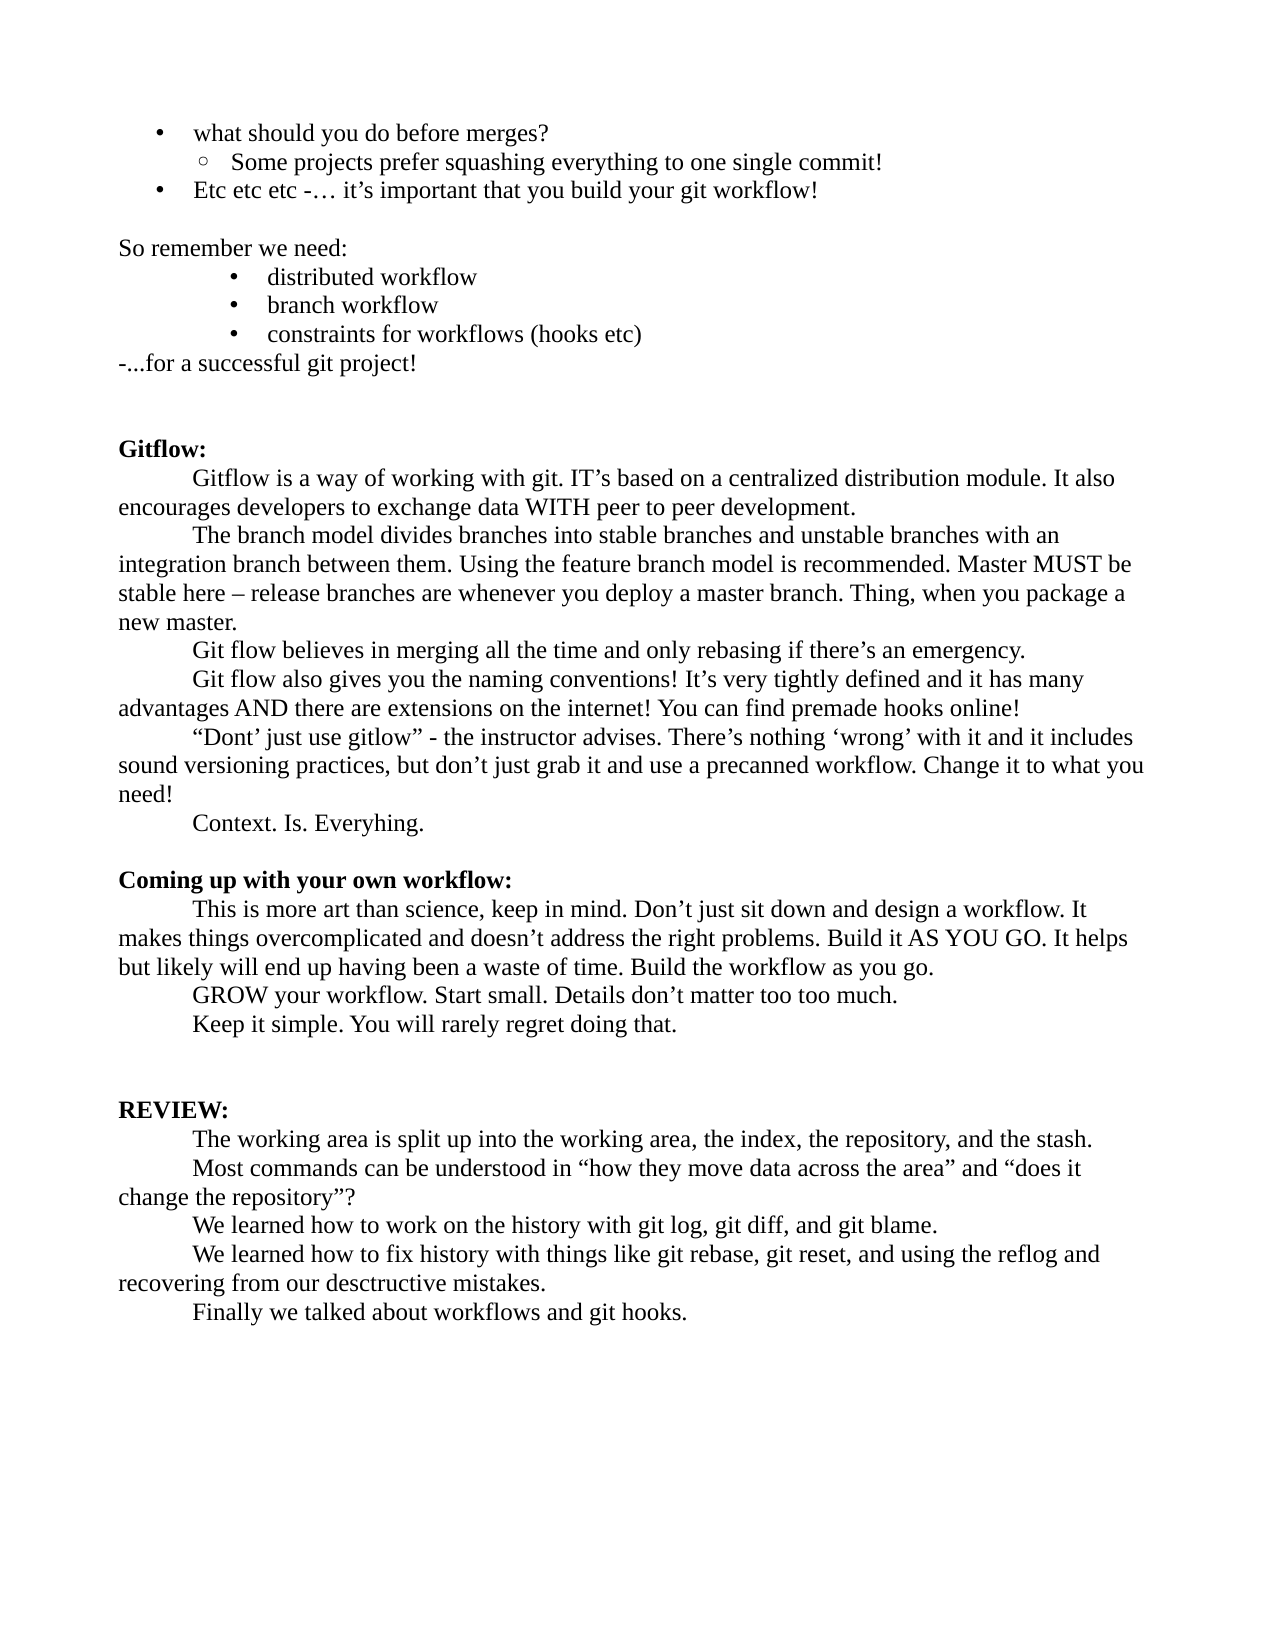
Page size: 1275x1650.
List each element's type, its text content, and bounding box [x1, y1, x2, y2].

text Finally we talked about workflows and git hooks. [118, 1297, 1157, 1326]
text Coming up with your own workflow: [118, 866, 1157, 894]
text Git flow believes in merging all the time and only rebasing if there’s an emergency. [118, 636, 1157, 664]
text Gitflow is a way of working with git. IT’s based on a centralized distribution module. It also encourages developers to exchange data WITH peer to peer development. [118, 463, 1157, 521]
text So remember we need: [118, 233, 1157, 262]
text We learned how to fix history with things like git rebase, git reset, and using the reflog and recovering from our desctructive mistakes. [118, 1239, 1157, 1297]
list what should you do before merges? [156, 118, 1157, 147]
list constraints for workflows (hooks etc) [229, 319, 1157, 348]
list Etc etc etc -… it’s important that you build your git workflow! [156, 176, 1157, 204]
text The working area is split up into the working area, the index, the repository, and the stash. [118, 1124, 1157, 1153]
text Gitflow: [118, 434, 1157, 463]
text This is more art than science, keep in mind. Don’t just sit down and design a workflow. It makes things overcomplicated and doesn’t address the right problems. Build it AS YOU GO. It helps but likely will end up having been a waste of time. Build the workflow as you go. [118, 894, 1157, 981]
list distributed workflow [229, 262, 1157, 291]
text -...for a successful git project! [118, 348, 1157, 377]
text The branch model divides branches into stable branches and unstable branches with an integration branch between them. Using the feature branch model is recommended. Master MUST be stable here – release branches are whenever you deploy a master branch. Thing, when you package a new master. [118, 521, 1157, 636]
text We learned how to work on the history with git log, git diff, and git blame. [118, 1211, 1157, 1239]
text REVIEW: [118, 1096, 1157, 1124]
list Some projects prefer squashing everything to one single commit! [193, 147, 1157, 176]
list branch workflow [229, 291, 1157, 319]
text Keep it simple. You will rarely regret doing that. [118, 1009, 1157, 1038]
text GROW your workflow. Start small. Details don’t matter too too much. [118, 981, 1157, 1009]
text Git flow also gives you the naming conventions! It’s very tightly defined and it has many advantages AND there are extensions on the internet! You can find premade hooks online! [118, 664, 1157, 722]
text Most commands can be understood in “how they move data across the area” and “does it change the repository”? [118, 1153, 1157, 1211]
text Context. Is. Everyhing. [118, 808, 1157, 837]
text “Dont’ just use gitlow” - the instructor advises. There’s nothing ‘wrong’ with it and it includes sound versioning practices, but don’t just grab it and use a precanned workflow. Change it to what you need! [118, 722, 1157, 808]
